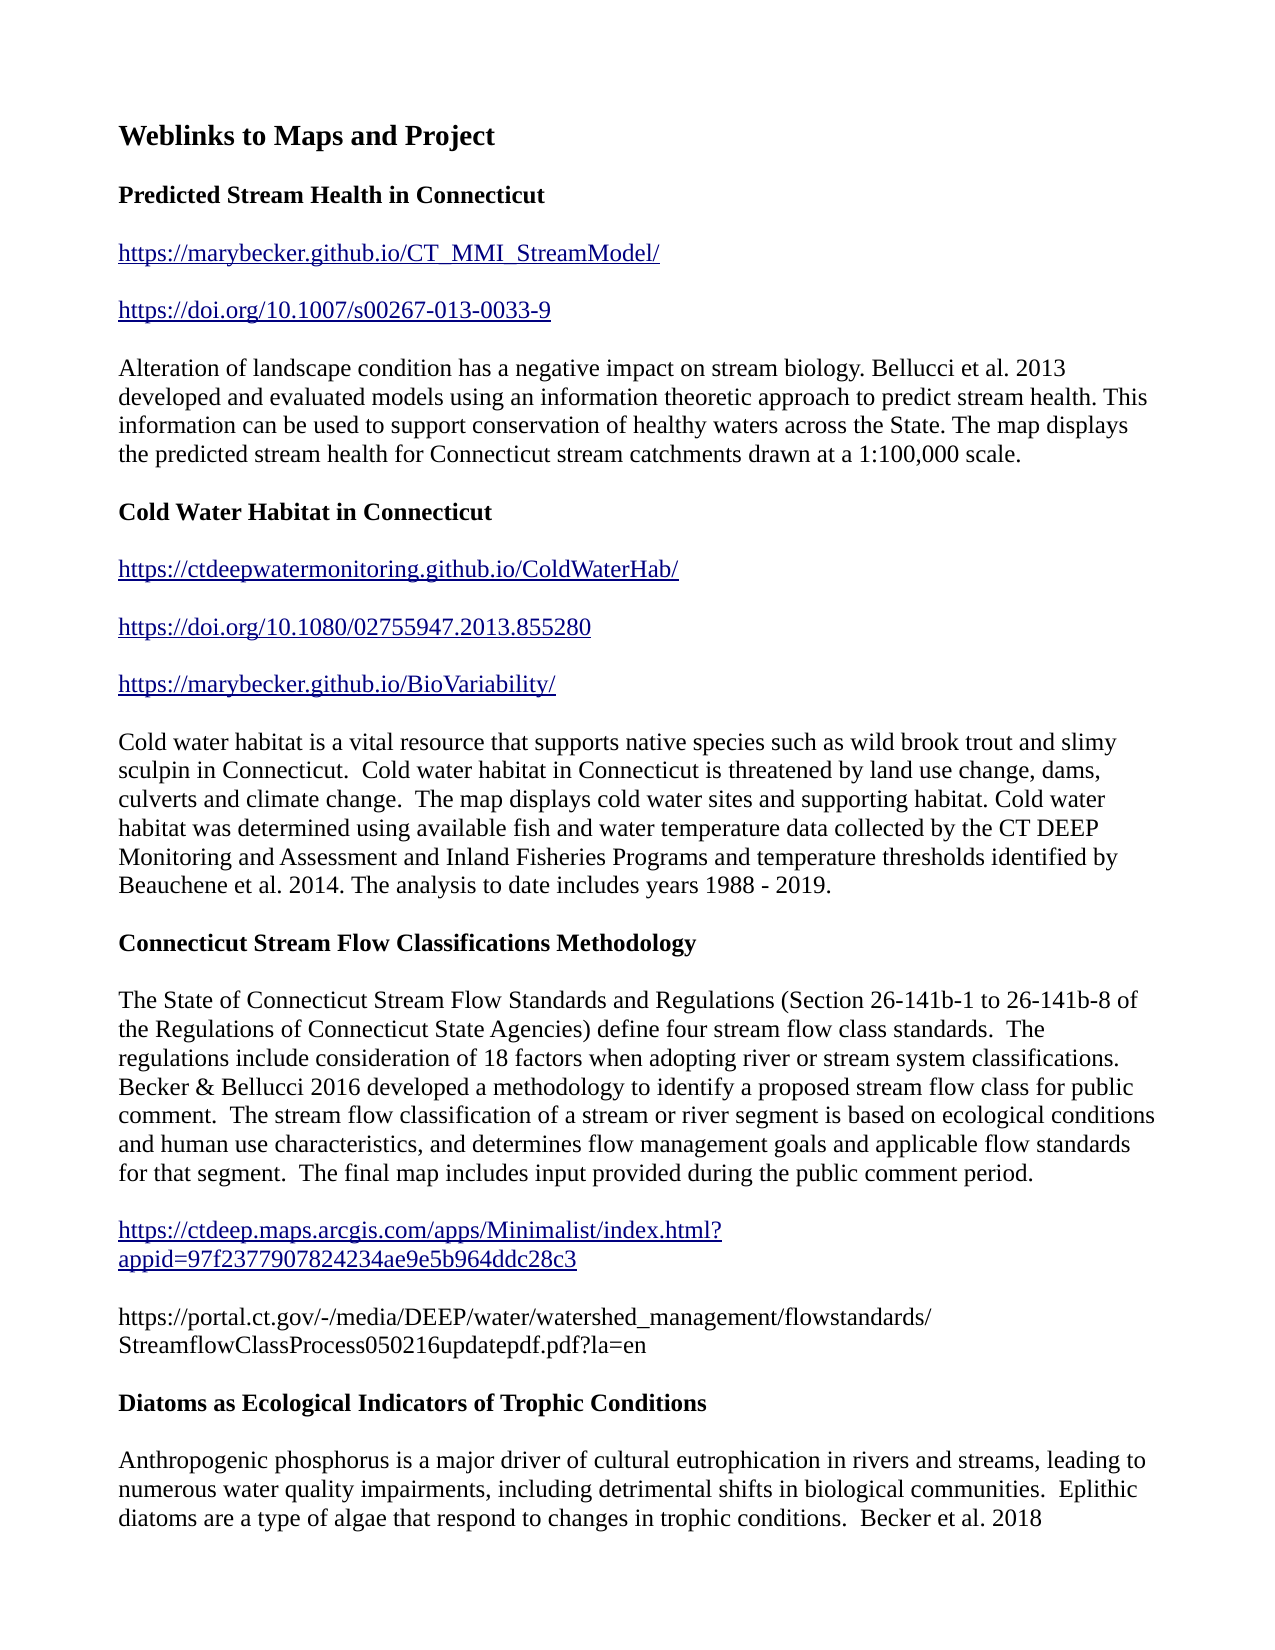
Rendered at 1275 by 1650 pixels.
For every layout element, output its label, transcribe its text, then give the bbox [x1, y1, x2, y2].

text Cold water habitat is a vital resource that supports native species such as wild brook trout and slimy sculpin in Connecticut. Cold water habitat in Connecticut is threatened by land use change, dams, culverts and climate change. The map displays cold water sites and supporting habitat. Cold water habitat was determined using available fish and water temperature data collected by the CT DEEP Monitoring and Assessment and Inland Fisheries Programs and temperature thresholds identified by Beauchene et al. 2014. The analysis to date includes years 1988 - 2019. [118, 727, 1157, 899]
text Predicted Stream Health in Connecticut [118, 180, 1157, 209]
text The State of Connecticut Stream Flow Standards and Regulations (Section 26-141b-1 to 26-141b-8 of the Regulations of Connecticut State Agencies) define four stream flow class standards. The regulations include consideration of 18 factors when adopting river or stream system classifications. Becker & Bellucci 2016 developed a methodology to identify a proposed stream flow class for public comment. The stream flow classification of a stream or river segment is based on ecological conditions and human use characteristics, and determines flow management goals and applicable flow standards for that segment. The final map includes input provided during the public comment period. [118, 985, 1157, 1187]
text Cold Water Habitat in Connecticut [118, 497, 1157, 525]
text https://marybecker.github.io/BioVariability/ [118, 669, 1157, 698]
text Alteration of landscape condition has a negative impact on stream biology. Bellucci et al. 2013 developed and evaluated models using an information theoretic approach to predict stream health. This information can be used to support conservation of healthy waters across the State. The map displays the predicted stream health for Connecticut stream catchments drawn at a 1:100,000 scale. [118, 353, 1157, 468]
text Weblinks to Maps and Project [118, 118, 1157, 152]
text https://marybecker.github.io/CT_MMI_StreamModel/ [118, 238, 1157, 267]
text Anthropogenic phosphorus is a major driver of cultural eutrophication in rivers and streams, leading to numerous water quality impairments, including detrimental shifts in biological communities. Eplithic diatoms are a type of algae that respond to changes in trophic conditions. Becker et al. 2018 [118, 1445, 1157, 1532]
text https://ctdeep.maps.arcgis.com/apps/Minimalist/index.html?appid=97f2377907824234ae9e5b964ddc28c3 [118, 1215, 1157, 1273]
text Diatoms as Ecological Indicators of Trophic Conditions [118, 1388, 1157, 1417]
text https://portal.ct.gov/-/media/DEEP/water/watershed_management/flowstandards/StreamflowClassProcess050216updatepdf.pdf?la=en [118, 1302, 1157, 1359]
text https://doi.org/10.1080/02755947.2013.855280 [118, 612, 1157, 640]
text https://doi.org/10.1007/s00267-013-0033-9 [118, 295, 1157, 324]
text https://ctdeepwatermonitoring.github.io/ColdWaterHab/ [118, 554, 1157, 583]
text Connecticut Stream Flow Classifications Methodology [118, 928, 1157, 957]
